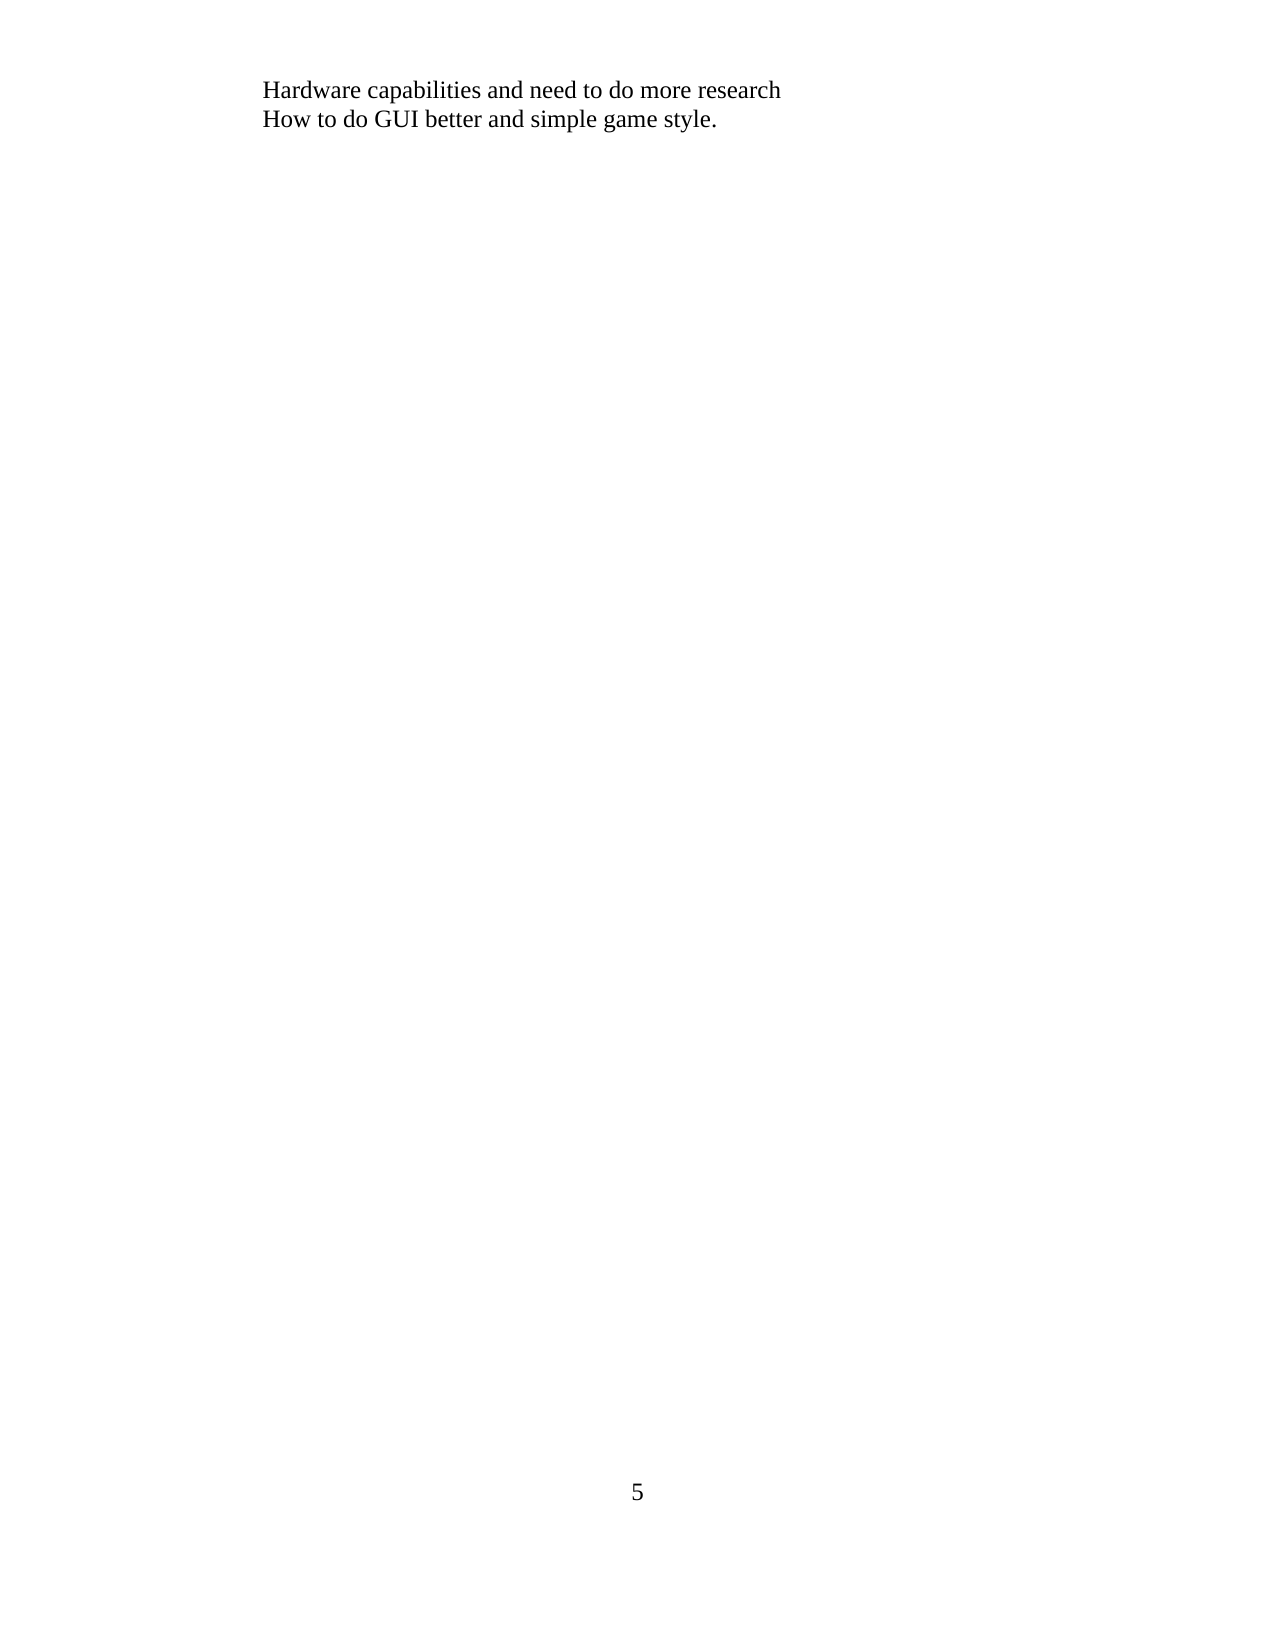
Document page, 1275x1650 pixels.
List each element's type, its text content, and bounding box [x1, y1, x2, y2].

text Hardware capabilities and need to do more research [112, 75, 1162, 104]
text How to do GUI better and simple game style. [112, 104, 1162, 132]
